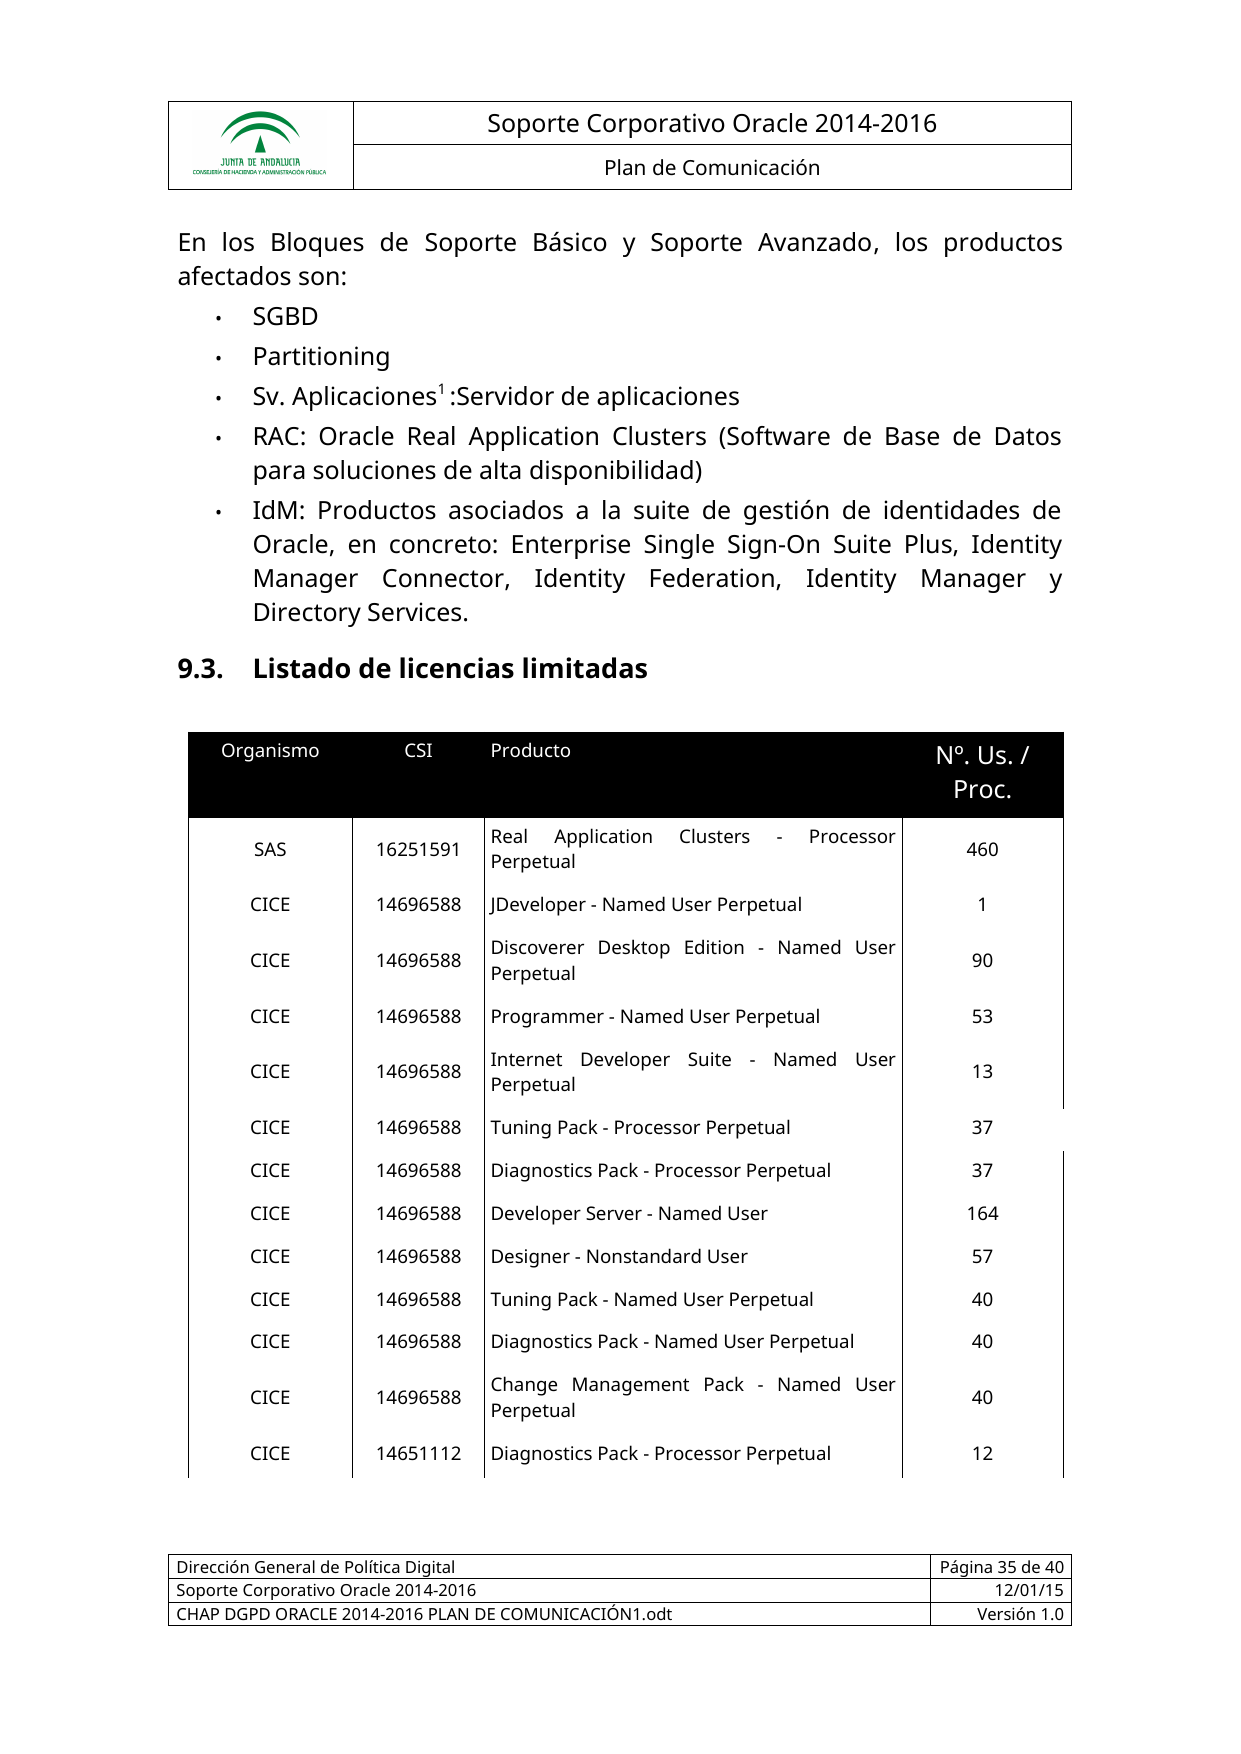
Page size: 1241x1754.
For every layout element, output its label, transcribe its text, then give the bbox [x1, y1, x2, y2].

table_cell CICE [189, 929, 352, 997]
table_cell 460 [903, 818, 1063, 886]
table_header CSI [353, 733, 484, 817]
table_cell Designer - Nonstandard User [485, 1237, 902, 1280]
picture [192, 110, 327, 175]
table_cell Change Management Pack - Named User Perpetual [485, 1366, 902, 1434]
table_cell 14696588 [353, 1109, 484, 1151]
table_cell Diagnostics Pack - Processor Perpetual [485, 1435, 902, 1477]
table_cell 14696588 [353, 997, 484, 1040]
table_cell 57 [903, 1237, 1063, 1280]
list Partitioning [215, 338, 1063, 373]
table_cell 14696588 [353, 1366, 484, 1434]
list RAC: Oracle Real Application Clusters (Software de Base de Datos para soluciones de alta disponibilidad) [215, 418, 1063, 487]
table_cell 1 [903, 886, 1063, 929]
table_cell Discoverer Desktop Edition - Named User Perpetual [485, 929, 902, 997]
table_cell CICE [189, 1040, 352, 1108]
table_cell CICE [189, 1435, 352, 1477]
table_cell 40 [903, 1323, 1063, 1366]
table_cell 14696588 [353, 1151, 484, 1194]
table_cell 13 [903, 1040, 1063, 1108]
table_cell 12 [903, 1435, 1063, 1477]
table_cell CICE [189, 1280, 352, 1323]
table_cell 14696588 [353, 1323, 484, 1366]
table_cell Tuning Pack - Named User Perpetual [485, 1280, 902, 1323]
list Sv. Aplicaciones1 :Servidor de aplicaciones [215, 378, 1063, 413]
list SGBD [215, 298, 1063, 333]
table_cell CICE [189, 997, 352, 1040]
table_cell 40 [903, 1280, 1063, 1323]
table_cell 37 [903, 1151, 1063, 1194]
table_header Producto [485, 733, 902, 817]
table_cell 14651112 [353, 1435, 484, 1477]
table_cell CICE [189, 1109, 352, 1151]
table_cell Programmer - Named User Perpetual [485, 997, 902, 1040]
table_cell CICE [189, 1323, 352, 1366]
subtitle Listado de licencias limitadas [177, 654, 1063, 685]
table_cell SAS [189, 818, 352, 886]
table_cell JDeveloper - Named User Perpetual [485, 886, 902, 929]
table_cell CICE [189, 1151, 352, 1194]
table_cell CICE [189, 1366, 352, 1434]
table_cell Tuning Pack - Processor Perpetual [485, 1109, 902, 1151]
table_cell Diagnostics Pack - Named User Perpetual [485, 1323, 902, 1366]
table_cell 53 [903, 997, 1063, 1040]
table_cell 14696588 [353, 1280, 484, 1323]
table_cell 14696588 [353, 886, 484, 929]
table_cell Developer Server - Named User [485, 1194, 902, 1237]
table_cell CICE [189, 1237, 352, 1280]
table_cell 164 [903, 1194, 1063, 1237]
table_cell CICE [189, 1194, 352, 1237]
text En los Bloques de Soporte Básico y Soporte Avanzado, los productos afectados son: [177, 224, 1063, 293]
table_cell Diagnostics Pack - Processor Perpetual [485, 1151, 902, 1194]
table_cell 16251591 [353, 818, 484, 886]
table_cell 14696588 [353, 929, 484, 997]
list IdM: Productos asociados a la suite de gestión de identidades de Oracle, en concreto: Enterprise Single Sign-On Suite Plus, Identity Manager Connector, Identity Federation, Identity Manager y Directory Services. [215, 493, 1063, 629]
table_cell 37 [903, 1109, 1063, 1151]
table_cell 14696588 [353, 1194, 484, 1237]
table_header Nº. Us. / Proc. [903, 733, 1063, 817]
table_cell 14696588 [353, 1237, 484, 1280]
table_header Organismo [189, 733, 352, 817]
table_cell 90 [903, 929, 1063, 997]
table_cell 40 [903, 1366, 1063, 1434]
table_cell Internet Developer Suite - Named User Perpetual [485, 1040, 902, 1108]
table_cell CICE [189, 886, 352, 929]
table_cell 14696588 [353, 1040, 484, 1108]
table_cell Real Application Clusters - Processor Perpetual [485, 818, 902, 886]
